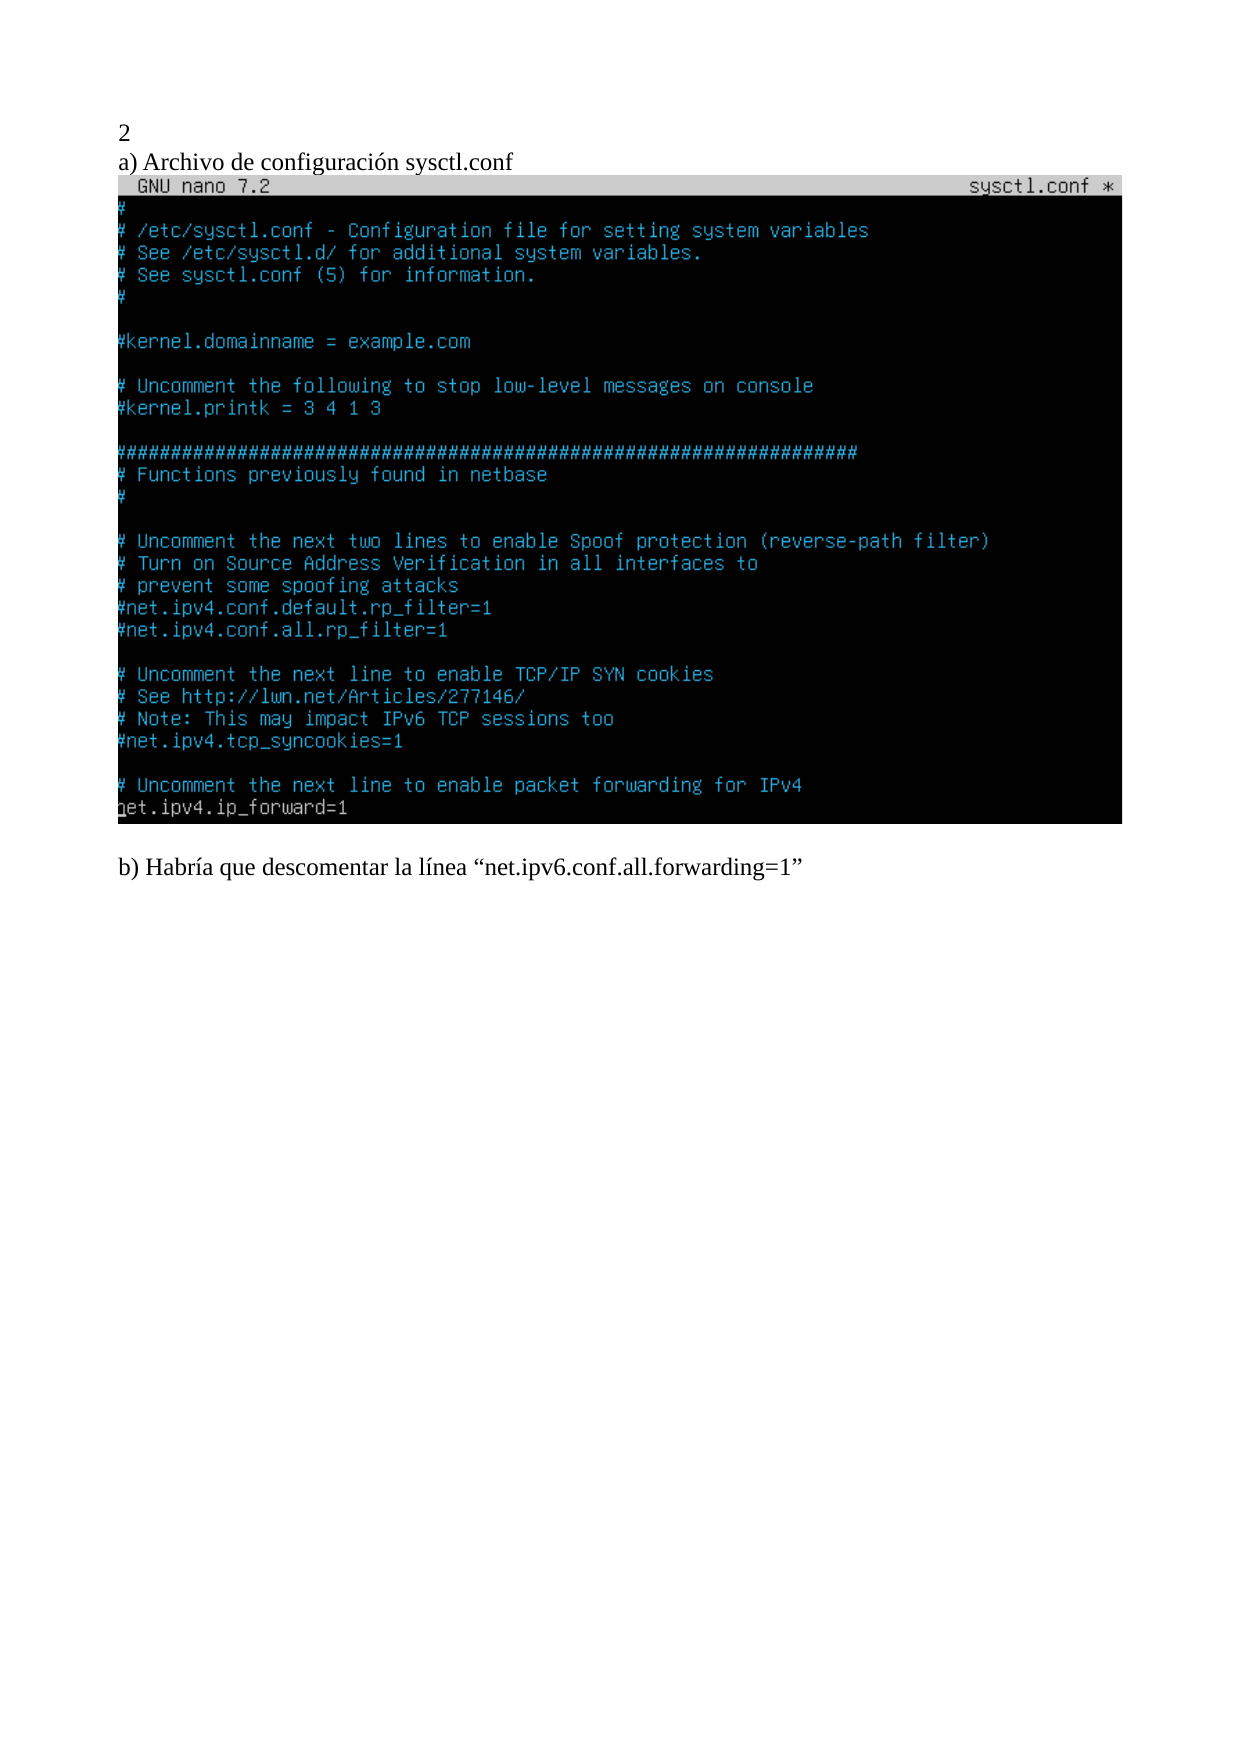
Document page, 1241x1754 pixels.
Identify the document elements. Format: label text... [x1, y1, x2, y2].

text a) Archivo de configuración sysctl.conf [118, 147, 1122, 175]
picture [118, 175, 1123, 824]
text b) Habría que descomentar la línea “net.ipv6.conf.all.forwarding=1” [118, 852, 1122, 881]
text 2 [118, 118, 1122, 147]
